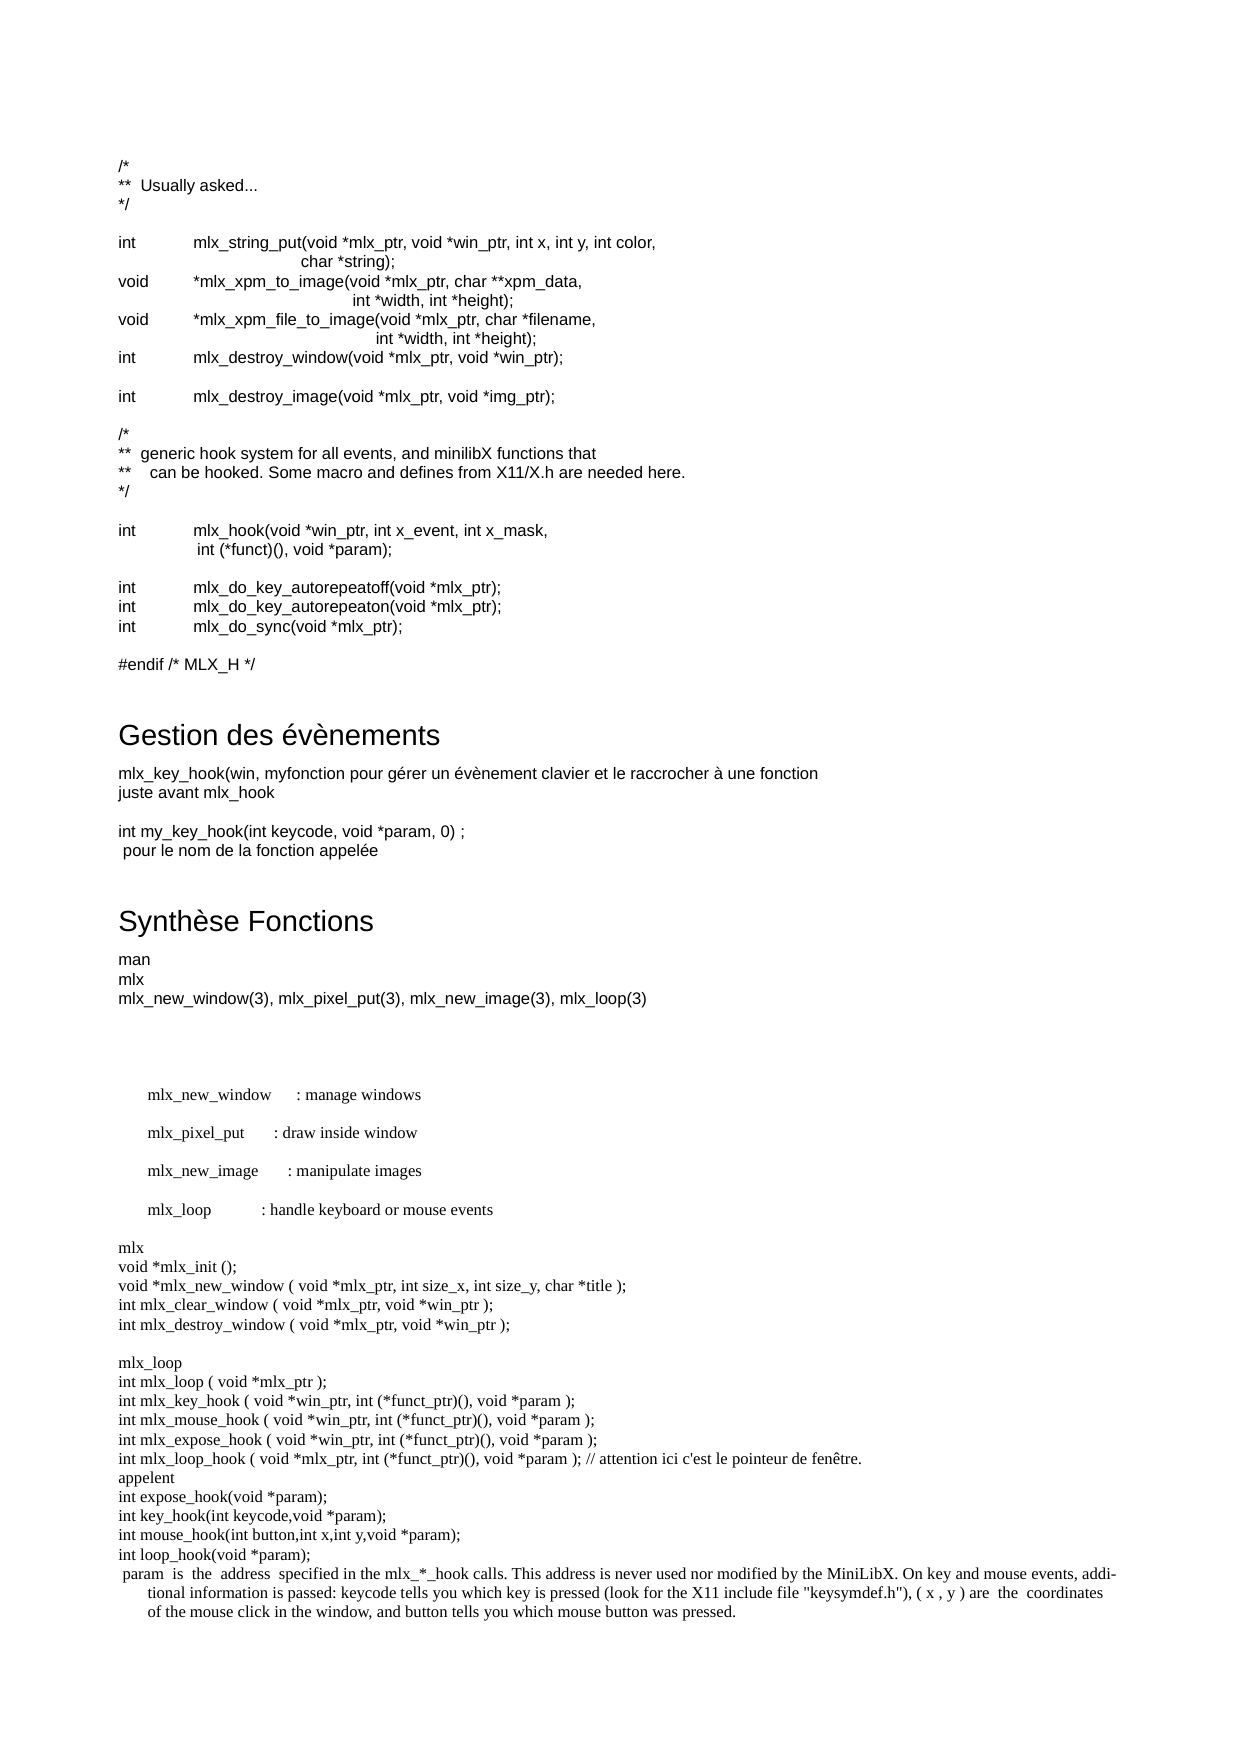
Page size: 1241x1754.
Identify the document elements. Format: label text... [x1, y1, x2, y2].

text int loop_hook(void *param); [118, 1544, 1122, 1563]
text pour le nom de la fonction appelée [118, 841, 1122, 860]
text int mlx_hook(void *win_ptr, int x_event, int x_mask, [118, 521, 1122, 540]
text void *mlx_xpm_file_to_image(void *mlx_ptr, char *filename, [118, 310, 1122, 329]
text int *width, int *height); [118, 291, 1122, 310]
text int mlx_expose_hook ( void *win_ptr, int (*funct_ptr)(), void *param ); [118, 1429, 1122, 1448]
text int *width, int *height); [118, 329, 1122, 348]
text juste avant mlx_hook [118, 783, 1122, 802]
text int expose_hook(void *param); [118, 1487, 1122, 1506]
text int mlx_clear_window ( void *mlx_ptr, void *win_ptr ); [118, 1295, 1122, 1314]
text tional information is passed: keycode tells you which key is pressed (look for the X11 include file "keysymdef.h"), ( x , y ) are the coordinates [118, 1583, 1122, 1602]
text int mlx_do_key_autorepeaton(void *mlx_ptr); [118, 597, 1122, 616]
text int mlx_destroy_window(void *mlx_ptr, void *win_ptr); [118, 348, 1122, 367]
text void *mlx_new_window ( void *mlx_ptr, int size_x, int size_y, char *title ); [118, 1276, 1122, 1295]
text ** generic hook system for all events, and minilibX functions that [118, 444, 1122, 463]
text param is the address specified in the mlx_*_hook calls. This address is never used nor modified by the MiniLibX. On key and mouse events, addi- [118, 1563, 1122, 1583]
text mlx_loop [118, 1353, 1122, 1372]
text int mlx_key_hook ( void *win_ptr, int (*funct_ptr)(), void *param ); [118, 1391, 1122, 1410]
text int mouse_hook(int button,int x,int y,void *param); [118, 1525, 1122, 1544]
text #endif /* MLX_H */ [118, 655, 1122, 674]
text ** can be hooked. Some macro and defines from X11/X.h are needed here. [118, 463, 1122, 482]
text mlx_key_hook(win, myfonction pour gérer un évènement clavier et le raccrocher à une fonction [118, 764, 1122, 783]
text ** Usually asked... [118, 176, 1122, 195]
text mlx_new_window(3), mlx_pixel_put(3), mlx_new_image(3), mlx_loop(3) [118, 988, 1122, 1008]
text int key_hook(int keycode,void *param); [118, 1506, 1122, 1525]
text int mlx_string_put(void *mlx_ptr, void *win_ptr, int x, int y, int color, [118, 233, 1122, 252]
text */ [118, 195, 1122, 214]
text mlx_loop : handle keyboard or mouse events [118, 1199, 1122, 1218]
text int mlx_mouse_hook ( void *win_ptr, int (*funct_ptr)(), void *param ); [118, 1410, 1122, 1429]
text int my_key_hook(int keycode, void *param, 0) ; [118, 822, 1122, 841]
subtitle Synthèse Fonctions [118, 904, 1122, 938]
text mlx [118, 1238, 1122, 1257]
text mlx_pixel_put : draw inside window [118, 1123, 1122, 1142]
text int mlx_loop ( void *mlx_ptr ); [118, 1372, 1122, 1391]
text char *string); [118, 252, 1122, 271]
text */ [118, 482, 1122, 501]
text void *mlx_init (); [118, 1257, 1122, 1276]
text int mlx_destroy_image(void *mlx_ptr, void *img_ptr); [118, 386, 1122, 406]
text of the mouse click in the window, and button tells you which mouse button was pressed. [118, 1602, 1122, 1621]
text int mlx_do_sync(void *mlx_ptr); [118, 616, 1122, 636]
text appelent [118, 1468, 1122, 1487]
text man [118, 950, 1122, 969]
text mlx_new_image : manipulate images [118, 1161, 1122, 1180]
text mlx_new_window : manage windows [118, 1084, 1122, 1103]
text int mlx_destroy_window ( void *mlx_ptr, void *win_ptr ); [118, 1314, 1122, 1333]
text /* [118, 156, 1122, 176]
text void *mlx_xpm_to_image(void *mlx_ptr, char **xpm_data, [118, 271, 1122, 291]
subtitle Gestion des évènements [118, 718, 1122, 752]
text mlx [118, 969, 1122, 988]
text /* [118, 425, 1122, 444]
text int mlx_loop_hook ( void *mlx_ptr, int (*funct_ptr)(), void *param ); // attention ici c'est le pointeur de fenêtre. [118, 1448, 1122, 1468]
text int mlx_do_key_autorepeatoff(void *mlx_ptr); [118, 578, 1122, 597]
text int (*funct)(), void *param); [118, 540, 1122, 559]
